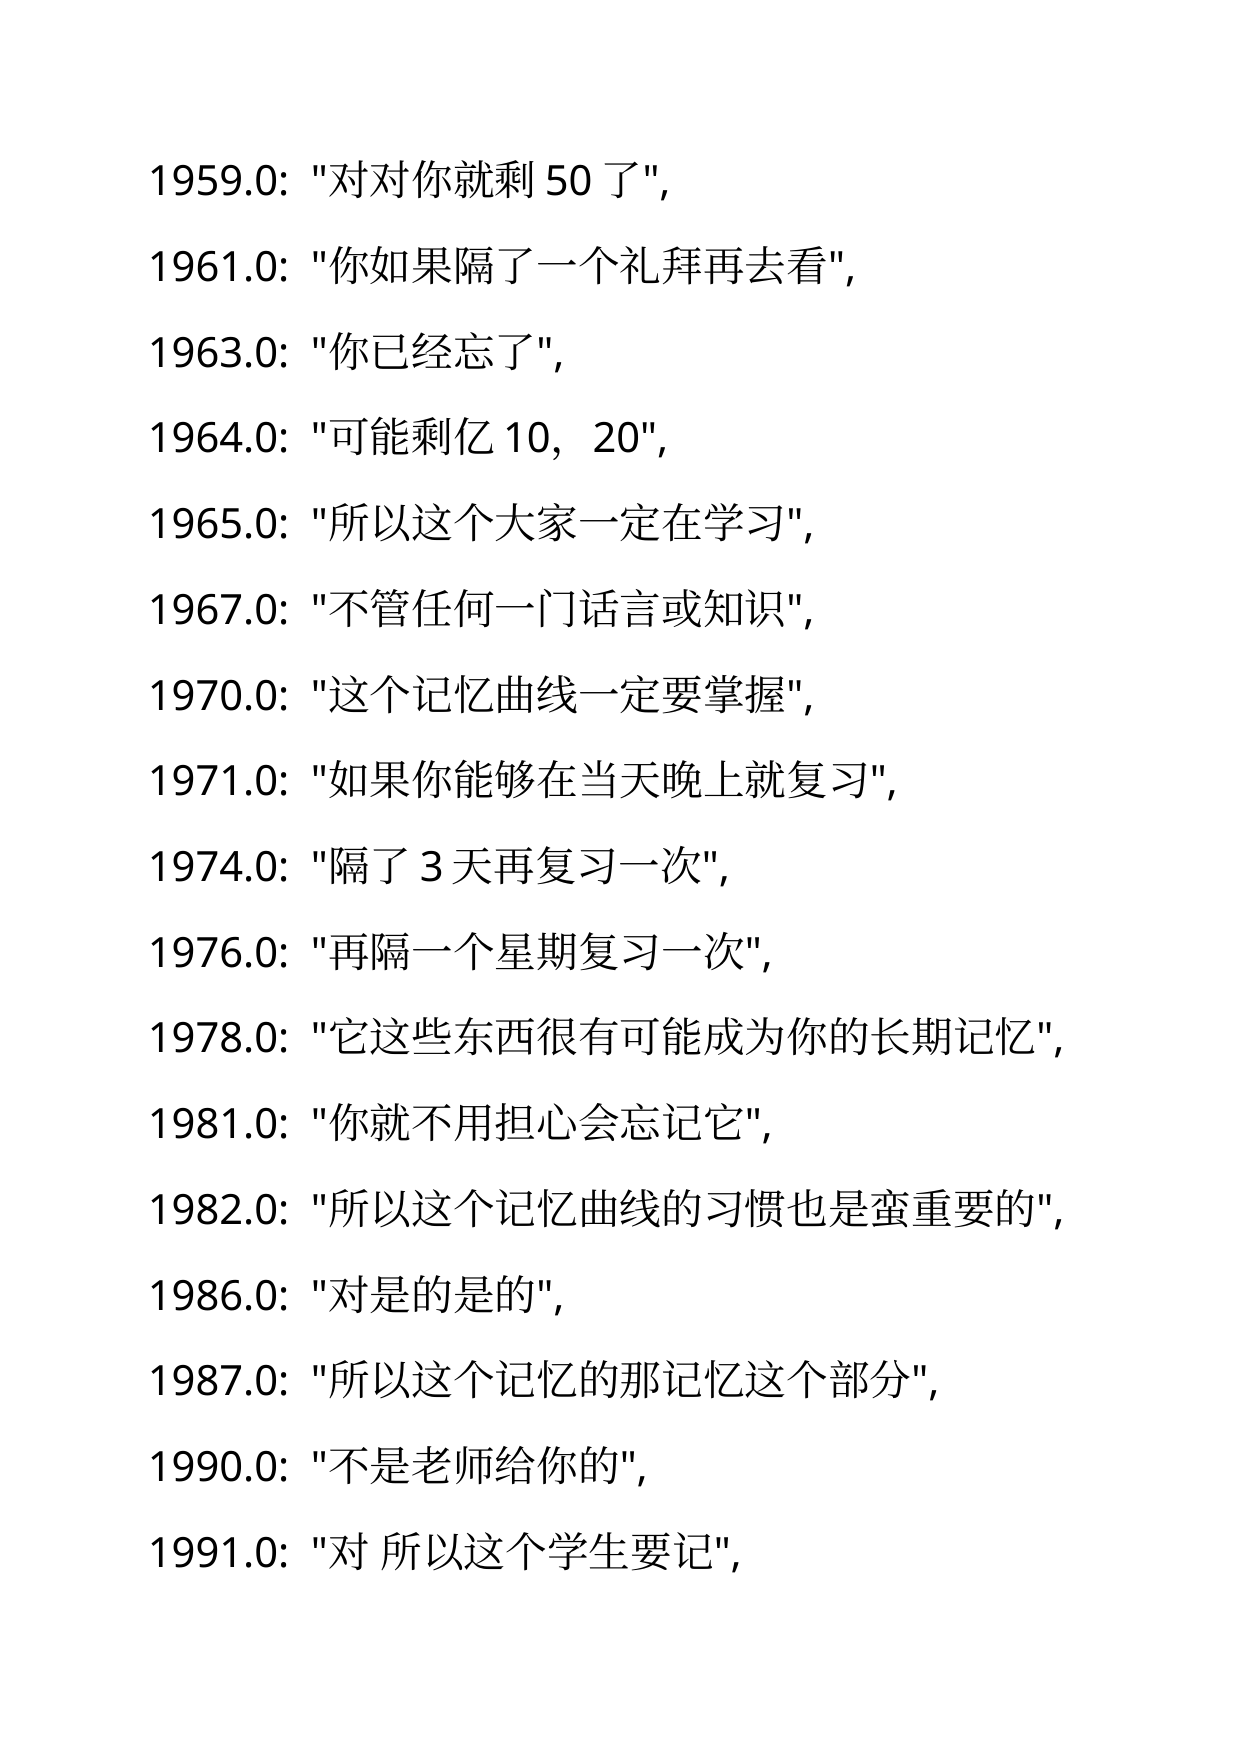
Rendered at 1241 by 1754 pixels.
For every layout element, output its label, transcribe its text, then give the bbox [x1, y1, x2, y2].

text 1991.0: "对 所以这个学生要记", [148, 1519, 1093, 1579]
text 1978.0: "它这些东西很有可能成为你的长期记忆", [148, 1005, 1093, 1065]
text 1982.0: "所以这个记忆曲线的习惯也是蛮重要的", [148, 1176, 1093, 1236]
text 1981.0: "你就不用担心会忘记它", [148, 1091, 1093, 1151]
text 1974.0: "隔了3天再复习一次", [148, 833, 1093, 893]
text 1990.0: "不是老师给你的", [148, 1433, 1093, 1494]
text 1986.0: "对是的是的", [148, 1262, 1093, 1322]
text 1976.0: "再隔一个星期复习一次", [148, 919, 1093, 979]
text 1987.0: "所以这个记忆的那记忆这个部分", [148, 1348, 1093, 1408]
text 1970.0: "这个记忆曲线一定要掌握", [148, 662, 1093, 722]
text 1963.0: "你已经忘了", [148, 319, 1093, 379]
text 1971.0: "如果你能够在当天晚上就复习", [148, 748, 1093, 808]
text 1961.0: "你如果隔了一个礼拜再去看", [148, 233, 1093, 293]
text 1964.0: "可能剩亿10，20", [148, 405, 1093, 465]
text 1967.0: "不管任何一门话言或知识", [148, 576, 1093, 636]
text 1959.0: "对对你就剩50了", [148, 148, 1093, 208]
text 1965.0: "所以这个大家一定在学习", [148, 491, 1093, 551]
